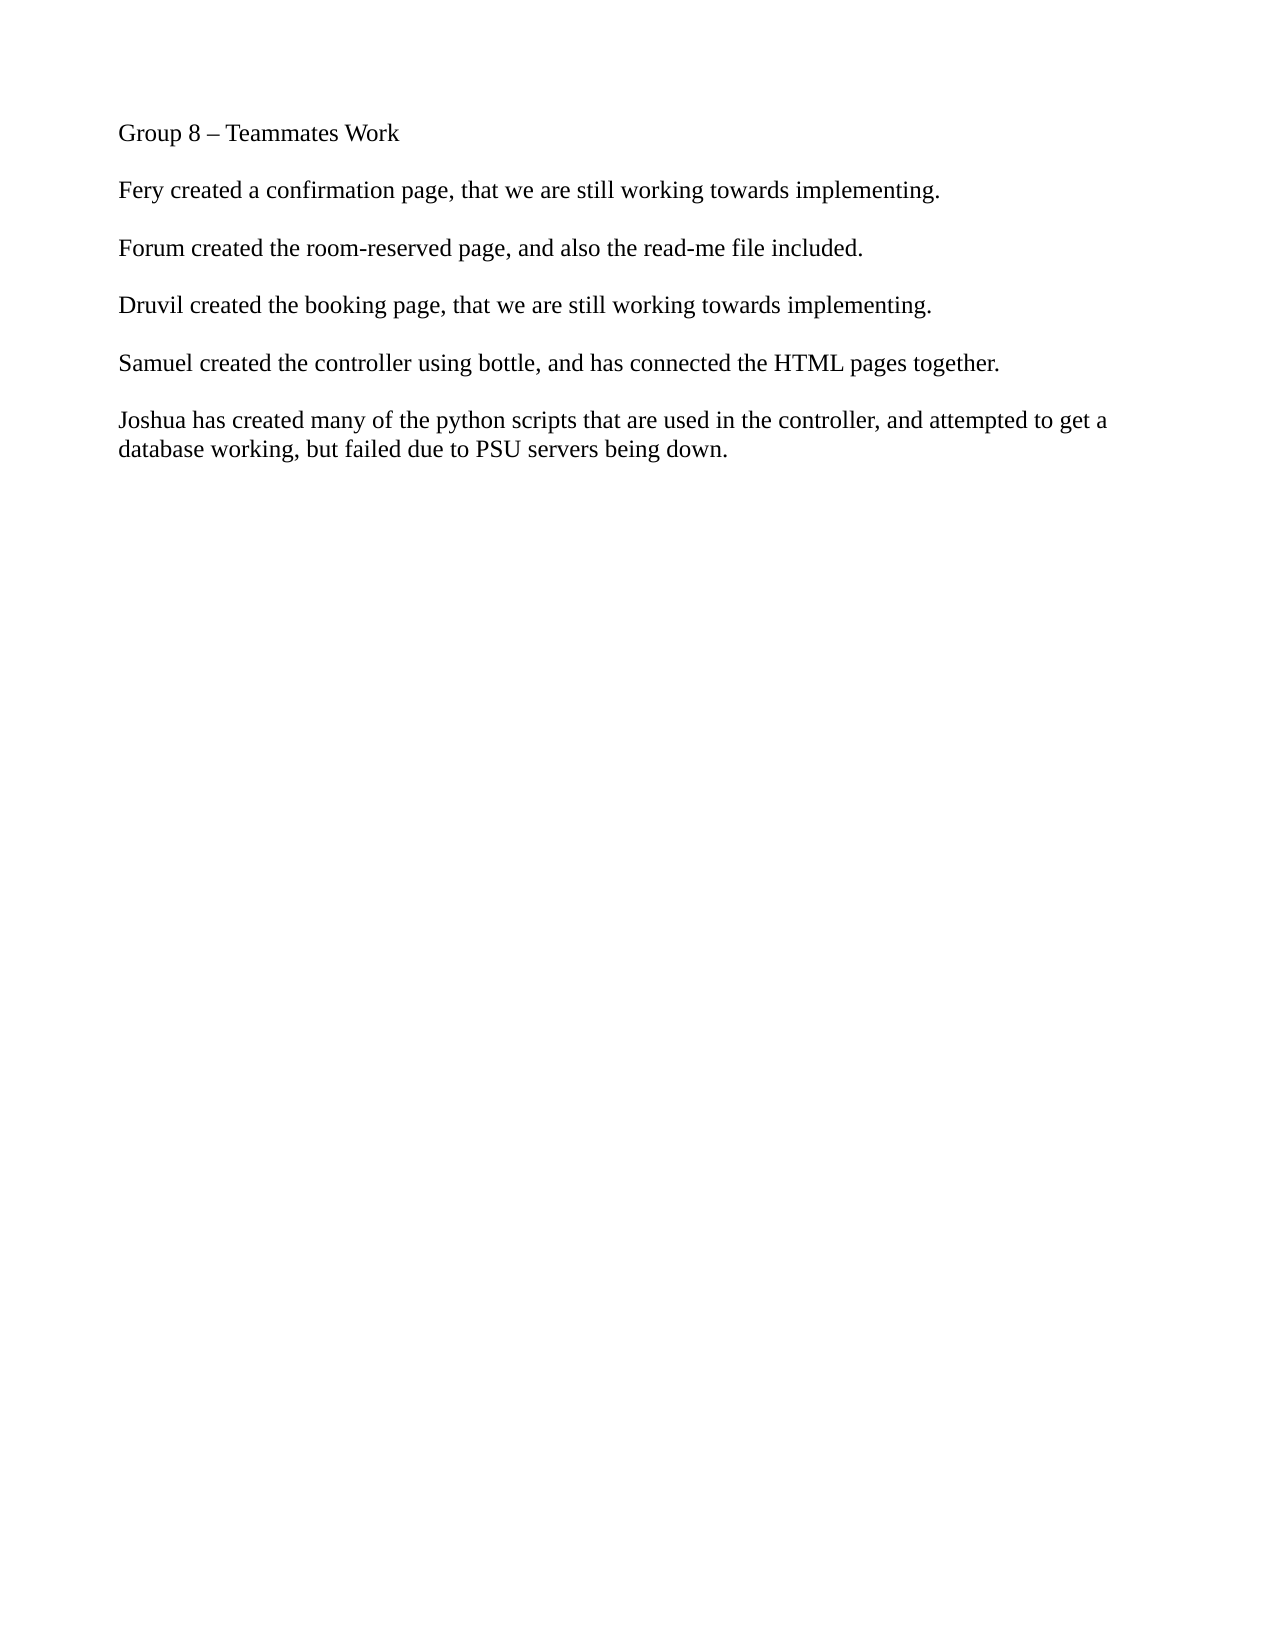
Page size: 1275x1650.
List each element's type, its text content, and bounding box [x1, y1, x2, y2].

text Forum created the room-reserved page, and also the read-me file included. [118, 233, 1157, 262]
text Joshua has created many of the python scripts that are used in the controller, and attempted to get a database working, but failed due to PSU servers being down. [118, 406, 1157, 463]
text Druvil created the booking page, that we are still working towards implementing. [118, 291, 1157, 319]
text Fery created a confirmation page, that we are still working towards implementing. [118, 176, 1157, 204]
text Group 8 – Teammates Work [118, 118, 1157, 147]
text Samuel created the controller using bottle, and has connected the HTML pages together. [118, 348, 1157, 377]
